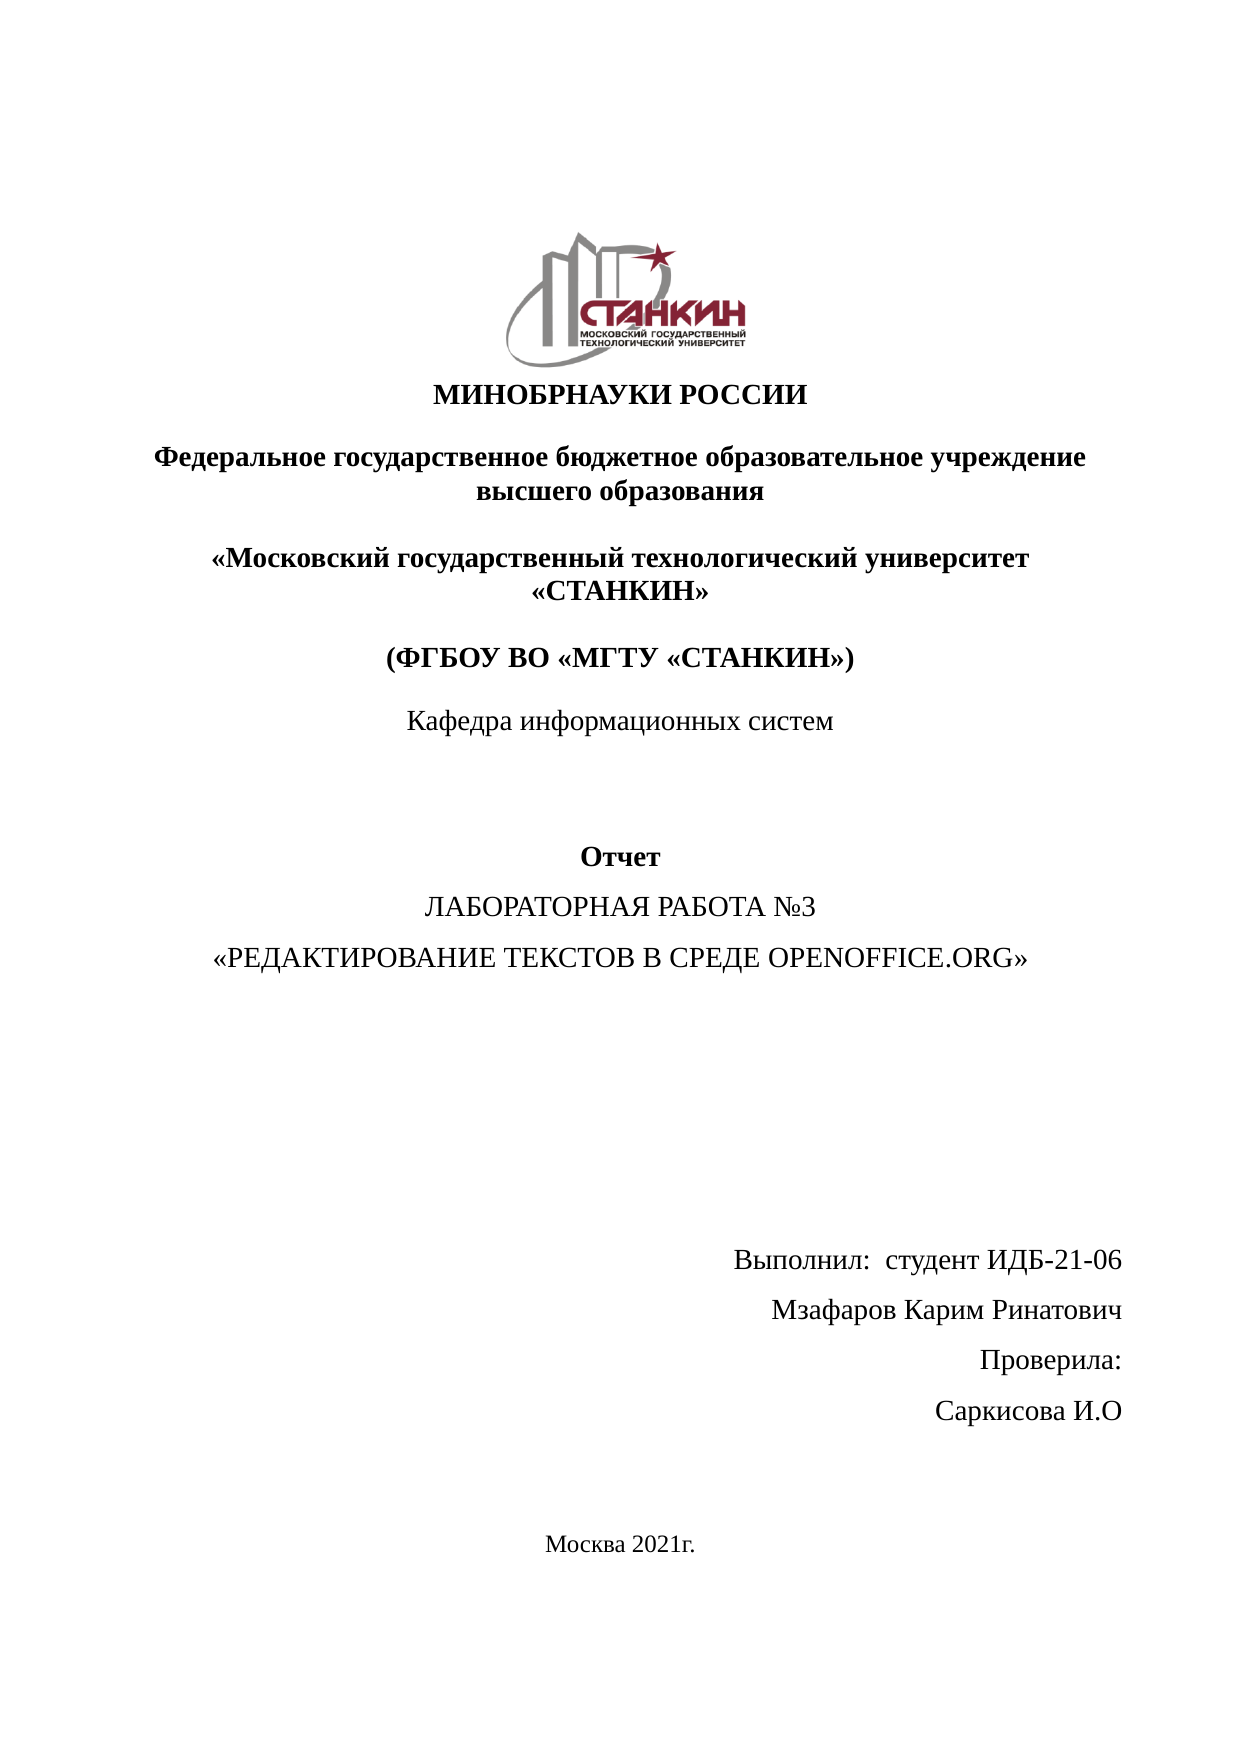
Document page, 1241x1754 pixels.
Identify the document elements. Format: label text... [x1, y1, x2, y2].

text «Московский государственный технологический университет «СТАНКИН» [118, 540, 1122, 607]
text Мзафаров Карим Ринатович [118, 1292, 1122, 1326]
text Выполнил: студент ИДБ-21-06 [118, 1242, 1122, 1275]
text Москва 2021г. [118, 1529, 1122, 1558]
text ЛАБОРАТОРНАЯ РАБОТА №3 [118, 889, 1122, 923]
text (ФГБОУ ВО «МГТУ «СТАНКИН») [118, 640, 1122, 703]
text Саркисова И.О [118, 1393, 1122, 1426]
text Федеральное государственное бюджетное образовательное учреждение [118, 439, 1122, 473]
text высшего образования [118, 473, 1122, 506]
text Отчет [118, 839, 1122, 873]
text «РЕДАКТИРОВАНИЕ ТЕКСТОВ В СРЕДЕ OPENOFFICE.ORG» [118, 940, 1122, 973]
text МИНОБРНАУКИ РОССИИ [118, 377, 1122, 410]
text Проверила: [118, 1342, 1122, 1376]
text Кафедра информационных систем [118, 703, 1122, 736]
picture [504, 229, 748, 369]
